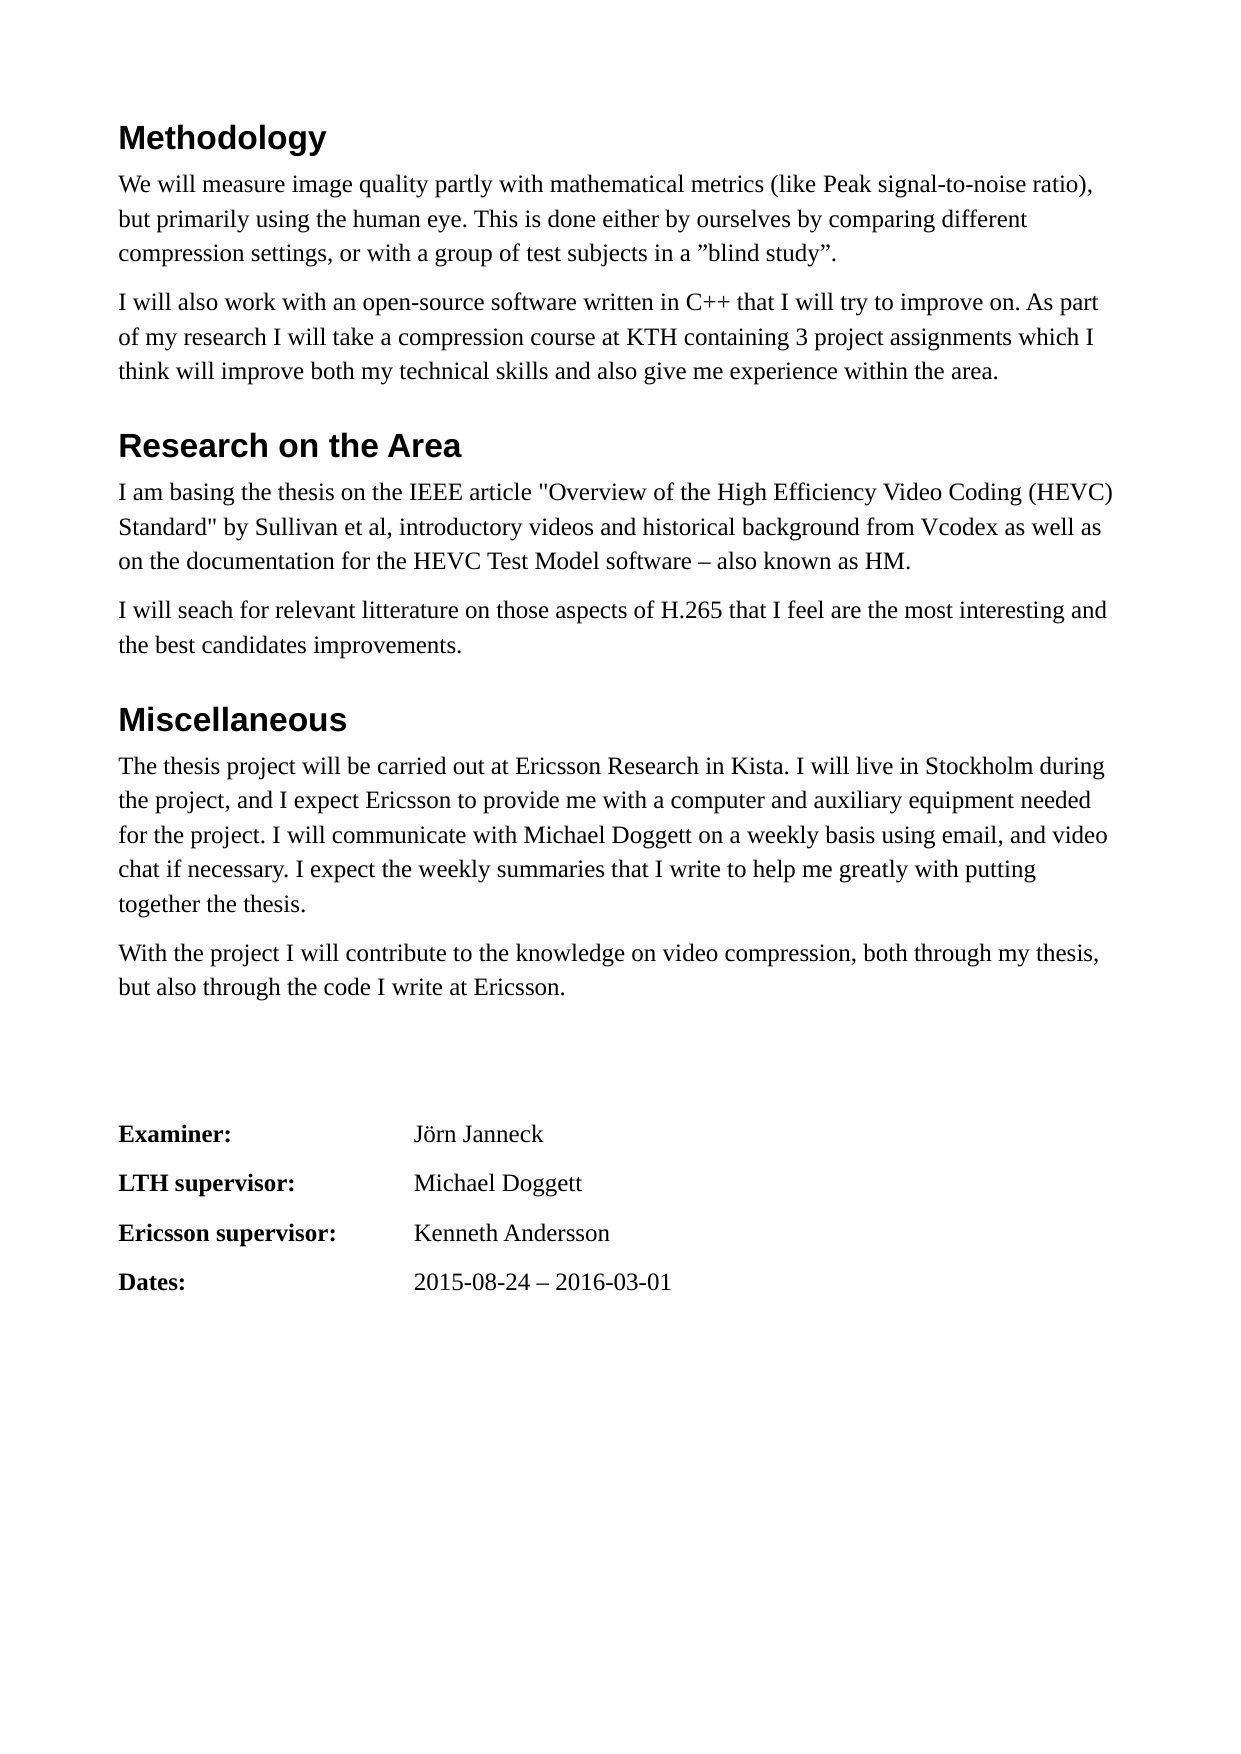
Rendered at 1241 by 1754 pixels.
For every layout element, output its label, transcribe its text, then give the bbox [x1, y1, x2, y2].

text With the project I will contribute to the knowledge on video compression, both through my thesis, but also through the code I write at Ericsson. [118, 938, 1122, 1001]
text LTH supervisor: Michael Doggett [118, 1168, 1122, 1197]
subtitle Miscellaneous [118, 700, 1122, 738]
text Examiner: Jörn Janneck [118, 1119, 1122, 1148]
subtitle Methodology [118, 118, 1122, 157]
text The thesis project will be carried out at Ericsson Research in Kista. I will live in Stockholm during the project, and I expect Ericsson to provide me with a computer and auxiliary equipment needed for the project. I will communicate with Michael Doggett on a weekly basis using email, and video chat if necessary. I expect the weekly summaries that I write to help me greatly with putting together the thesis. [118, 751, 1122, 917]
text Dates: 2015-08-24 – 2016-03-01 [118, 1267, 1122, 1295]
text I will seach for relevant litterature on those aspects of H.265 that I feel are the most interesting and the best candidates improvements. [118, 595, 1122, 658]
subtitle Research on the Area [118, 426, 1122, 465]
text I am basing the thesis on the IEEE article "Overview of the High Efficiency Video Coding (HEVC) Standard" by Sullivan et al, introductory videos and historical background from Vcodex as well as on the documentation for the HEVC Test Model software – also known as HM. [118, 477, 1122, 575]
text I will also work with an open-source software written in C++ that I will try to improve on. As part of my research I will take a compression course at KTH containing 3 project assignments which I think will improve both my technical skills and also give me experience within the area. [118, 287, 1122, 385]
text We will measure image quality partly with mathematical metrics (like Peak signal-to-noise ratio), but primarily using the human eye. This is done either by ourselves by comparing different compression settings, or with a group of test subjects in a ”blind study”. [118, 169, 1122, 267]
text Ericsson supervisor: Kenneth Andersson [118, 1218, 1122, 1246]
